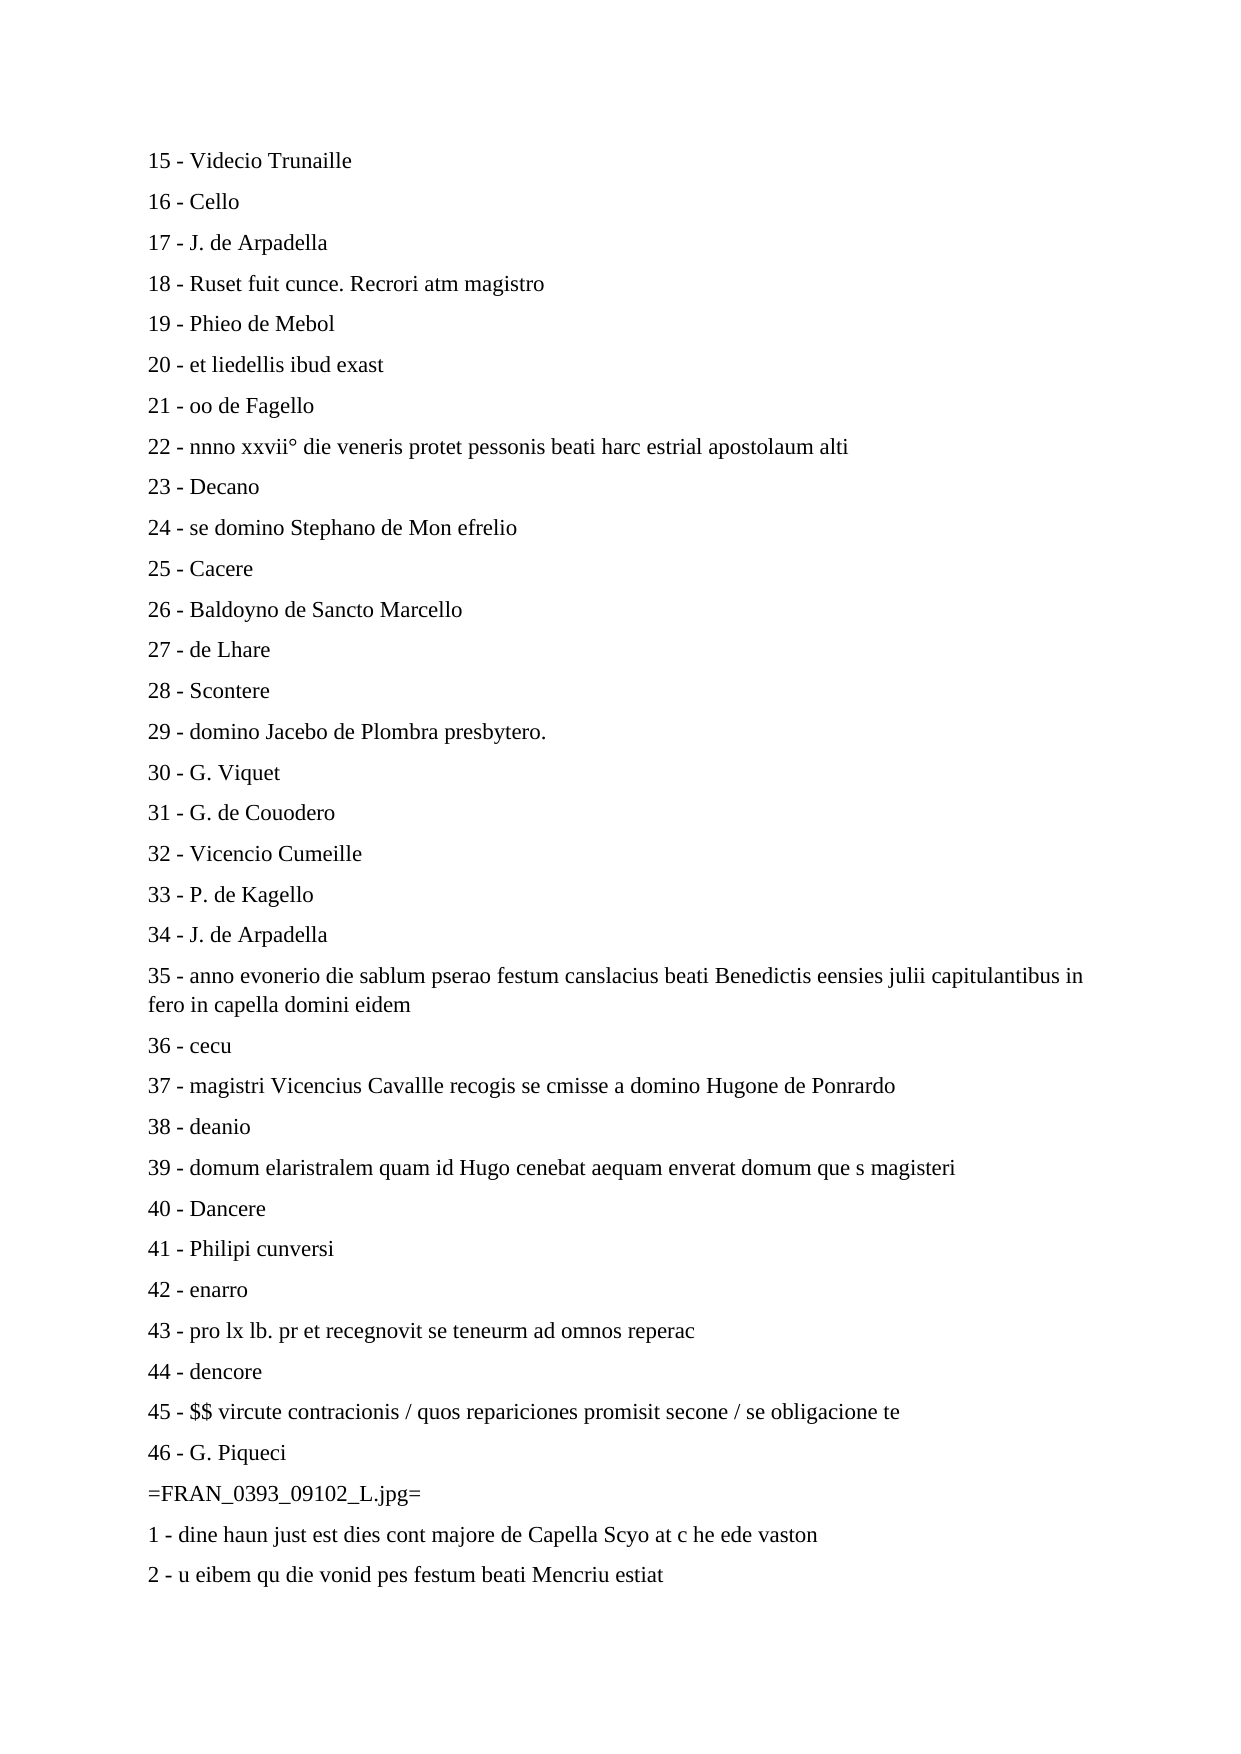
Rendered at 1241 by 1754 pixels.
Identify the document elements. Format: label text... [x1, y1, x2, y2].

text 21 - oo de Fagello [148, 392, 1093, 418]
text 35 - anno evonerio die sablum pserao festum canslacius beati Benedictis eensies julii capitulantibus in fero in capella domini eidem [148, 962, 1093, 1017]
text 43 - pro lx lb. pr et recegnovit se teneurm ad omnos reperac [148, 1317, 1093, 1343]
text 33 - P. de Kagello [148, 881, 1093, 907]
text 17 - J. de Arpadella [148, 229, 1093, 255]
text 25 - Cacere [148, 555, 1093, 581]
text 38 - deanio [148, 1113, 1093, 1140]
text 41 - Philipi cunversi [148, 1236, 1093, 1262]
text 19 - Phieo de Mebol [148, 311, 1093, 337]
text 2 - u eibem qu die vonid pes festum beati Mencriu estiat [148, 1561, 1093, 1588]
text 42 - enarro [148, 1276, 1093, 1303]
text 22 - nnno xxvii° die veneris protet pessonis beati harc estrial apostolaum alti [148, 433, 1093, 459]
text 45 - $$ vircute contracionis / quos repariciones promisit secone / se obligacione te [148, 1398, 1093, 1425]
text 34 - J. de Arpadella [148, 921, 1093, 948]
text 26 - Baldoyno de Sancto Marcello [148, 596, 1093, 622]
text 24 - se domino Stephano de Mon efrelio [148, 514, 1093, 541]
text 36 - cecu [148, 1032, 1093, 1058]
text 27 - de Lhare [148, 636, 1093, 663]
text 23 - Decano [148, 473, 1093, 500]
text 28 - Scontere [148, 677, 1093, 703]
text 40 - Dancere [148, 1195, 1093, 1221]
text 18 - Ruset fuit cunce. Recrori atm magistro [148, 270, 1093, 296]
text 44 - dencore [148, 1358, 1093, 1384]
text 46 - G. Piqueci [148, 1439, 1093, 1466]
text 30 - G. Viquet [148, 758, 1093, 785]
text 37 - magistri Vicencius Cavallle recogis se cmisse a domino Hugone de Ponrardo [148, 1073, 1093, 1099]
text 32 - Vicencio Cumeille [148, 840, 1093, 866]
text 16 - Cello [148, 188, 1093, 215]
text 20 - et liedellis ibud exast [148, 351, 1093, 378]
text 1 - dine haun just est dies cont majore de Capella Scyo at c he ede vaston [148, 1521, 1093, 1547]
text 15 - Videcio Trunaille [148, 148, 1093, 174]
text =FRAN_0393_09102_L.jpg= [148, 1480, 1093, 1506]
text 29 - domino Jacebo de Plombra presbytero. [148, 718, 1093, 744]
text 39 - domum elaristralem quam id Hugo cenebat aequam enverat domum que s magisteri [148, 1154, 1093, 1180]
text 31 - G. de Couodero [148, 799, 1093, 826]
